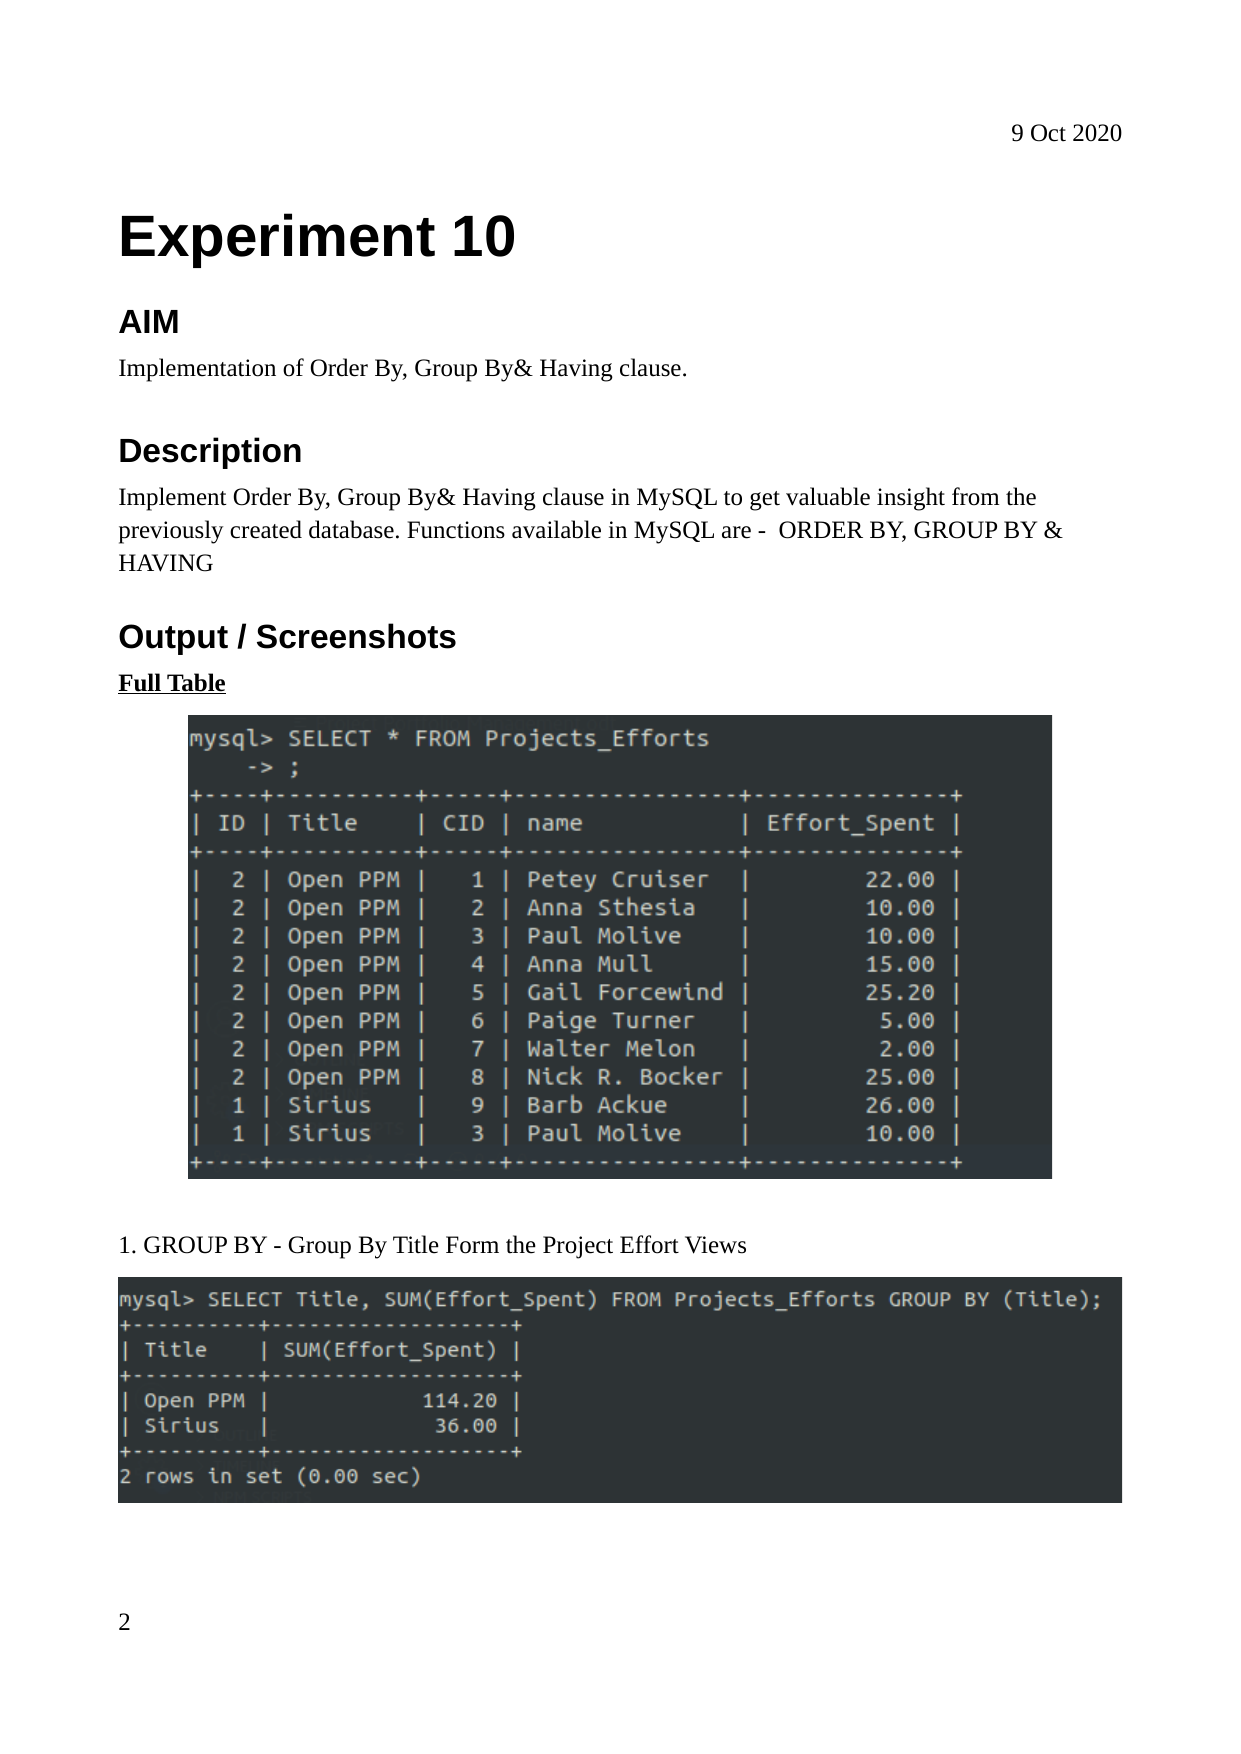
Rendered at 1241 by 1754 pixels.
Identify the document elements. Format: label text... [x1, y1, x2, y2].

text Full Table [118, 668, 1122, 697]
subtitle Description [118, 431, 1122, 470]
text 1. GROUP BY - Group By Title Form the Project Effort Views [118, 1230, 1122, 1259]
subtitle Output / Screenshots [118, 617, 1122, 656]
picture [118, 1277, 1123, 1503]
text Implementation of Order By, Group By& Having clause. [118, 353, 1122, 382]
title Experiment 10 [118, 201, 1122, 268]
text Implement Order By, Group By& Having clause in MySQL to get valuable insight from the previously created database. Functions available in MySQL are - ORDER BY, GROUP BY & HAVING [118, 482, 1122, 577]
subtitle AIM [118, 302, 1122, 340]
picture [188, 715, 1053, 1179]
